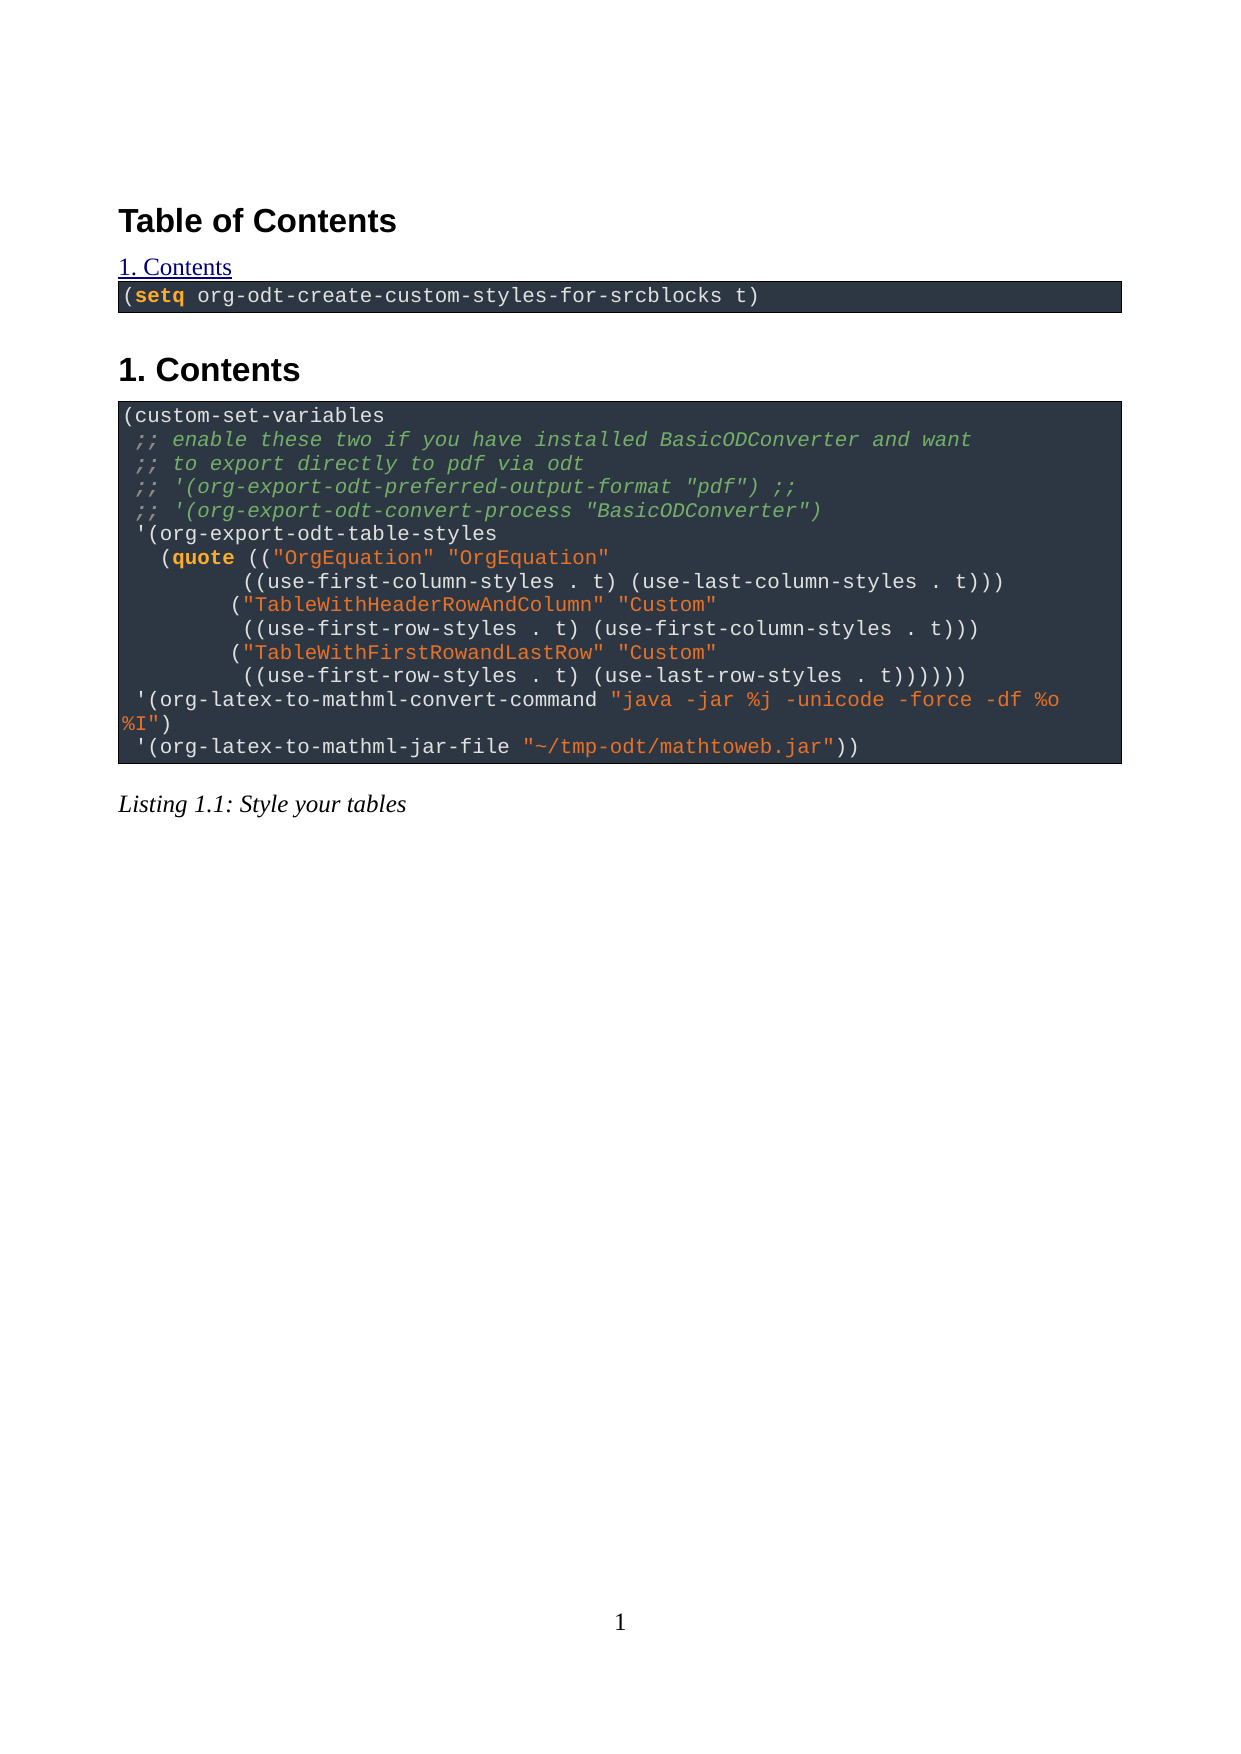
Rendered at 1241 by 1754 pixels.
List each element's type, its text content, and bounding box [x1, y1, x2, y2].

text (setq org-odt-create-custom-styles-for-srcblocks t) [119, 282, 1121, 312]
text Jambunathan K [118, 131, 1122, 164]
text ("TableWithFirstRowandLastRow" "Custom" [119, 638, 1121, 661]
text ;; '(org-export-odt-preferred-output-format "pdf") ;; [119, 472, 1121, 496]
subtitle Contents [118, 350, 1122, 389]
text ;; '(org-export-odt-convert-process "BasicODConverter") [119, 496, 1121, 519]
text ((use-first-row-styles . t) (use-last-row-styles . t)))))) [119, 661, 1121, 685]
text ((use-first-column-styles . t) (use-last-column-styles . t))) [119, 567, 1121, 590]
text (custom-set-variables [119, 402, 1121, 425]
subtitle Table of Contents [118, 201, 1122, 240]
text '(org-latex-to-mathml-jar-file "~/tmp-odt/mathtoweb.jar")) [119, 732, 1121, 763]
text ((use-first-row-styles . t) (use-first-column-styles . t))) [119, 614, 1121, 638]
list Listing 1.1: Style your tables [118, 789, 1122, 817]
text 1. Contents [118, 252, 1122, 281]
text ("TableWithHeaderRowAndColumn" "Custom" [119, 590, 1121, 614]
text ;; to export directly to pdf via odt [119, 448, 1121, 472]
text (quote (("OrgEquation" "OrgEquation" [119, 543, 1121, 567]
text '(org-export-odt-table-styles [119, 519, 1121, 543]
text ;; enable these two if you have installed BasicODConverter and want [119, 425, 1121, 448]
text '(org-latex-to-mathml-convert-command "java -jar %j -unicode -force -df %o %I") [119, 685, 1121, 732]
